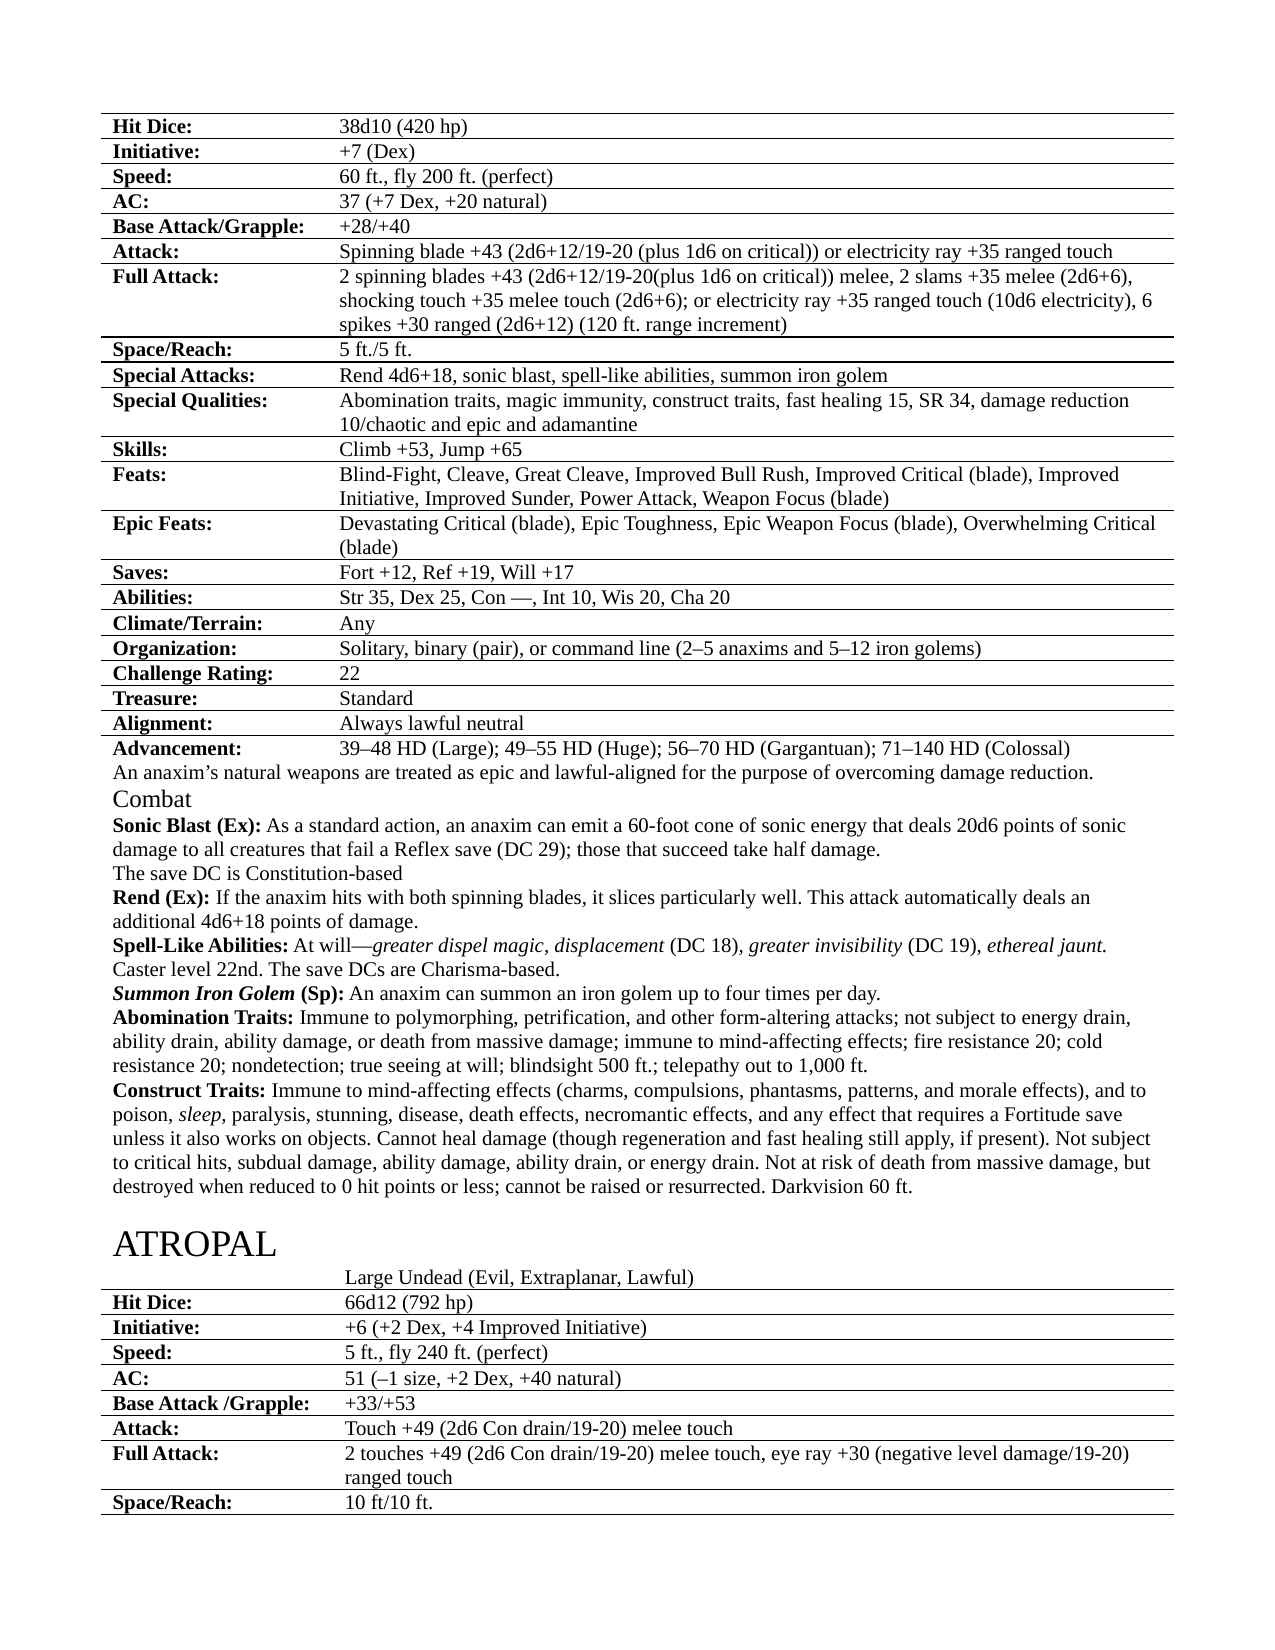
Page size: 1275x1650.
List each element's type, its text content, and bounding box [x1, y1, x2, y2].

table_cell +33/+53 [333, 1391, 1174, 1414]
table_cell Solitary, binary (pair), or command line (2–5 anaxims and 5–12 iron golems) [328, 636, 1174, 659]
table_cell 5 ft., fly 240 ft. (perfect) [333, 1340, 1174, 1364]
table_cell 10 ft/10 ft. [333, 1490, 1174, 1514]
table_cell Any [328, 610, 1174, 634]
table_cell 39–48 HD (Large); 49–55 HD (Huge); 56–70 HD (Gargantuan); 71–140 HD (Colossal) [328, 736, 1174, 760]
table_cell Always lawful neutral [328, 711, 1174, 735]
table_header Large Undead (Evil, Extraplanar, Lawful) [333, 1265, 1174, 1289]
table_cell 51 (–1 size, +2 Dex, +40 natural) [333, 1365, 1174, 1389]
table_cell 60 ft., fly 200 ft. (perfect) [328, 164, 1174, 188]
table_cell Treasure: [101, 686, 328, 710]
table_cell Hit Dice: [101, 114, 328, 138]
subtitle ATROPAL [112, 1222, 1162, 1265]
table_cell Advancement: [101, 736, 328, 760]
table_cell Initiative: [101, 1315, 333, 1339]
text Sonic Blast (Ex): As a standard action, an anaxim can emit a 60-foot cone of sonic energy that deals 20d6 points of sonic damage to all creatures that fail a Reflex save (DC 29); those that succeed take half damage. [112, 813, 1162, 861]
table_cell AC: [101, 189, 328, 213]
table_cell Space/Reach: [101, 1490, 333, 1514]
text An anaxim’s natural weapons are treated as epic and lawful-aligned for the purpose of overcoming damage reduction. [112, 760, 1162, 784]
table_cell Devastating Critical (blade), Epic Toughness, Epic Weapon Focus (blade), Overwhelming Critical (blade) [328, 511, 1174, 559]
table_cell Abomination traits, magic immunity, construct traits, fast healing 15, SR 34, damage reduction 10/chaotic and epic and adamantine [328, 388, 1174, 436]
table_cell Attack: [101, 239, 328, 263]
table_cell Saves: [101, 560, 328, 584]
table_cell Full Attack: [101, 1441, 333, 1489]
table_cell +28/+40 [328, 214, 1174, 238]
table_cell Standard [328, 686, 1174, 710]
text Construct Traits: Immune to mind-affecting effects (charms, compulsions, phantasms, patterns, and morale effects), and to poison, sleep, paralysis, stunning, disease, death effects, necromantic effects, and any effect that requires a Fortitude save unless it also works on objects. Cannot heal damage (though regeneration and fast healing still apply, if present). Not subject to critical hits, subdual damage, ability damage, ability drain, or energy drain. Not at risk of death from massive damage, but destroyed when reduced to 0 hit points or less; cannot be raised or resurrected. Darkvision 60 ft. [112, 1077, 1162, 1198]
table_cell Special Attacks: [101, 363, 328, 387]
table_cell Special Qualities: [101, 388, 328, 436]
table_header [101, 1265, 333, 1289]
table_cell Base Attack /Grapple: [101, 1391, 333, 1414]
table_cell 2 spinning blades +43 (2d6+12/19-20(plus 1d6 on critical)) melee, 2 slams +35 melee (2d6+6), shocking touch +35 melee touch (2d6+6); or electricity ray +35 ranged touch (10d6 electricity), 6 spikes +30 ranged (2d6+12) (120 ft. range increment) [328, 264, 1174, 336]
table_cell 66d12 (792 hp) [333, 1290, 1174, 1314]
text Summon Iron Golem (Sp): An anaxim can summon an iron golem up to four times per day. [112, 981, 1162, 1005]
table_cell Speed: [101, 164, 328, 188]
table_cell Attack: [101, 1416, 333, 1440]
table_cell Spinning blade +43 (2d6+12/19-20 (plus 1d6 on critical)) or electricity ray +35 ranged touch [328, 239, 1174, 263]
table_cell Organization: [101, 636, 328, 659]
table_cell Epic Feats: [101, 511, 328, 559]
table_cell Challenge Rating: [101, 661, 328, 685]
table_cell 2 touches +49 (2d6 Con drain/19-20) melee touch, eye ray +30 (negative level damage/19-20) ranged touch [333, 1441, 1174, 1489]
table_cell Str 35, Dex 25, Con —, Int 10, Wis 20, Cha 20 [328, 585, 1174, 609]
text Spell-Like Abilities: At will—greater dispel magic, displacement (DC 18), greater invisibility (DC 19), ethereal jaunt. Caster level 22nd. The save DCs are Charisma-based. [112, 933, 1162, 981]
table_cell Rend 4d6+18, sonic blast, spell-like abilities, summon iron golem [328, 363, 1174, 387]
text The save DC is Constitution-based [112, 861, 1162, 885]
table_cell +6 (+2 Dex, +4 Improved Initiative) [333, 1315, 1174, 1339]
table_cell Abilities: [101, 585, 328, 609]
table_cell 22 [328, 661, 1174, 685]
table_cell 38d10 (420 hp) [328, 114, 1174, 138]
subtitle Combat [112, 784, 1162, 813]
table_cell Hit Dice: [101, 1290, 333, 1314]
table_cell AC: [101, 1365, 333, 1389]
text Rend (Ex): If the anaxim hits with both spinning blades, it slices particularly well. This attack automatically deals an additional 4d6+18 points of damage. [112, 885, 1162, 933]
table_cell Fort +12, Ref +19, Will +17 [328, 560, 1174, 584]
table_cell 37 (+7 Dex, +20 natural) [328, 189, 1174, 213]
text Abomination Traits: Immune to polymorphing, petrification, and other form-altering attacks; not subject to energy drain, ability drain, ability damage, or death from massive damage; immune to mind-affecting effects; fire resistance 20; cold resistance 20; nondetection; true seeing at will; blindsight 500 ft.; telepathy out to 1,000 ft. [112, 1005, 1162, 1077]
table_cell Climb +53, Jump +65 [328, 437, 1174, 461]
table_cell +7 (Dex) [328, 139, 1174, 163]
table_cell Initiative: [101, 139, 328, 163]
table_cell Speed: [101, 1340, 333, 1364]
table_cell Blind-Fight, Cleave, Great Cleave, Improved Bull Rush, Improved Critical (blade), Improved Initiative, Improved Sunder, Power Attack, Weapon Focus (blade) [328, 462, 1174, 510]
table_cell Climate/Terrain: [101, 610, 328, 634]
table_cell Space/Reach: [101, 338, 328, 361]
table_cell Feats: [101, 462, 328, 510]
table_cell 5 ft./5 ft. [328, 338, 1174, 361]
table_cell Touch +49 (2d6 Con drain/19-20) melee touch [333, 1416, 1174, 1440]
table_cell Skills: [101, 437, 328, 461]
table_cell Full Attack: [101, 264, 328, 336]
table_cell Alignment: [101, 711, 328, 735]
table_cell Base Attack/Grapple: [101, 214, 328, 238]
